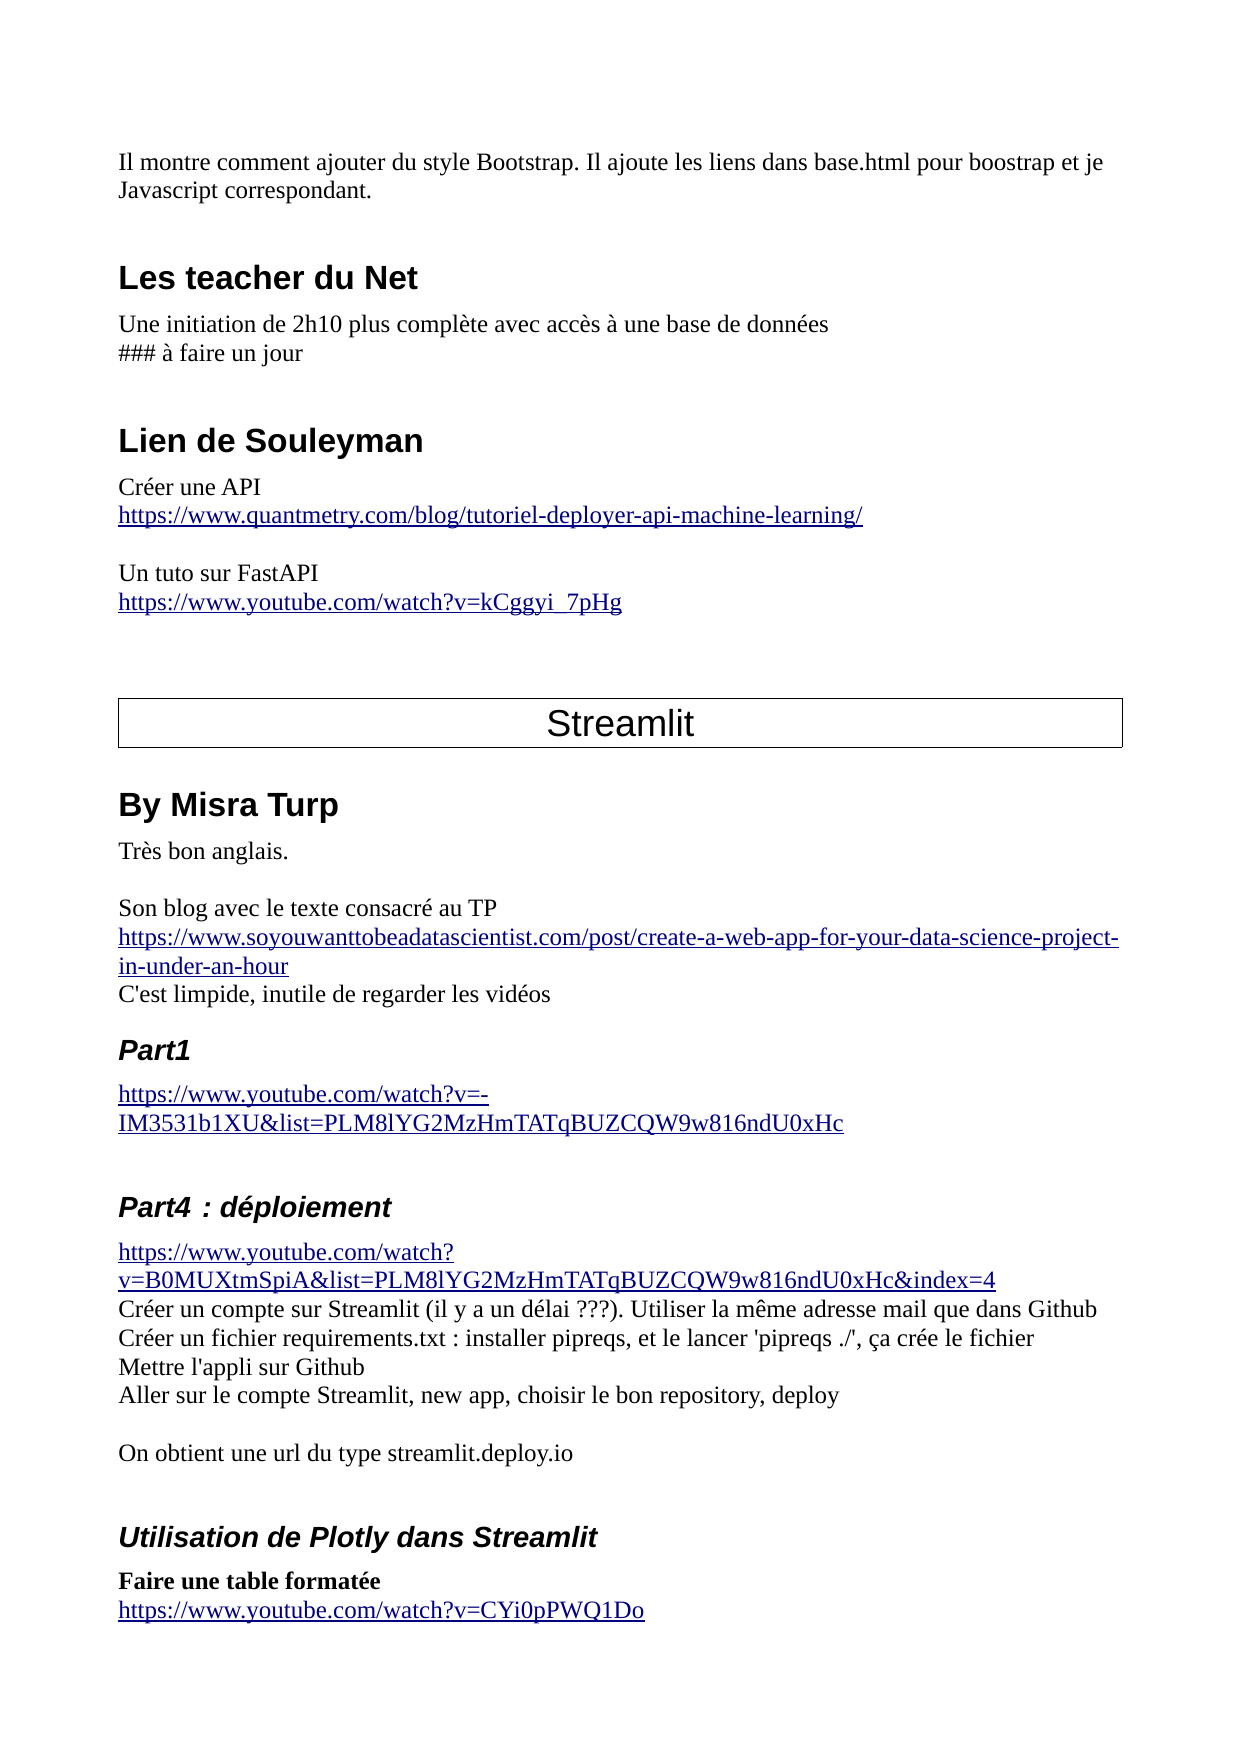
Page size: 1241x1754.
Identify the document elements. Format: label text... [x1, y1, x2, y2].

text Très bon anglais. [118, 836, 1122, 864]
subtitle Part1 [118, 1033, 1122, 1067]
text C'est limpide, inutile de regarder les vidéos [118, 979, 1122, 1008]
text https://www.youtube.com/watch?v=B0MUXtmSpiA&list=PLM8lYG2MzHmTATqBUZCQW9w816ndU0xHc&index=4 [118, 1237, 1122, 1294]
text Son blog avec le texte consacré au TP [118, 893, 1122, 922]
text Créer un fichier requirements.txt : installer pipreqs, et le lancer 'pipreqs ./', ça crée le fichier [118, 1323, 1122, 1352]
subtitle Lien de Souleyman [118, 421, 1122, 459]
text https://www.youtube.com/watch?v=kCggyi_7pHg [118, 587, 1122, 615]
text https://www.youtube.com/watch?v=-IM3531b1XU&list=PLM8lYG2MzHmTATqBUZCQW9w816ndU0xHc [118, 1079, 1122, 1137]
text Faire une table formatée [118, 1566, 1122, 1595]
subtitle Part4 : déploiement [118, 1191, 1122, 1224]
text Un tuto sur FastAPI [118, 558, 1122, 587]
subtitle Streamlit [119, 699, 1122, 747]
subtitle By Misra Turp [118, 784, 1122, 823]
text On obtient une url du type streamlit.deploy.io [118, 1438, 1122, 1467]
text Il montre comment ajouter du style Bootstrap. Il ajoute les liens dans base.html pour boostrap et je Javascript correspondant. [118, 147, 1122, 204]
text ### à faire un jour [118, 338, 1122, 367]
text https://www.quantmetry.com/blog/tutoriel-deployer-api-machine-learning/ [118, 500, 1122, 529]
text Créer un compte sur Streamlit (il y a un délai ???). Utiliser la même adresse mail que dans Github [118, 1294, 1122, 1323]
text https://www.soyouwanttobeadatascientist.com/post/create-a-web-app-for-your-data-science-project-in-under-an-hour [118, 922, 1122, 979]
text Une initiation de 2h10 plus complète avec accès à une base de données [118, 309, 1122, 338]
text Créer une API [118, 472, 1122, 500]
text Mettre l'appli sur Github [118, 1352, 1122, 1380]
subtitle Les teacher du Net [118, 258, 1122, 297]
subtitle Utilisation de Plotly dans Streamlit [118, 1520, 1122, 1554]
text Aller sur le compte Streamlit, new app, choisir le bon repository, deploy [118, 1380, 1122, 1409]
text https://www.youtube.com/watch?v=CYi0pPWQ1Do [118, 1595, 1122, 1624]
